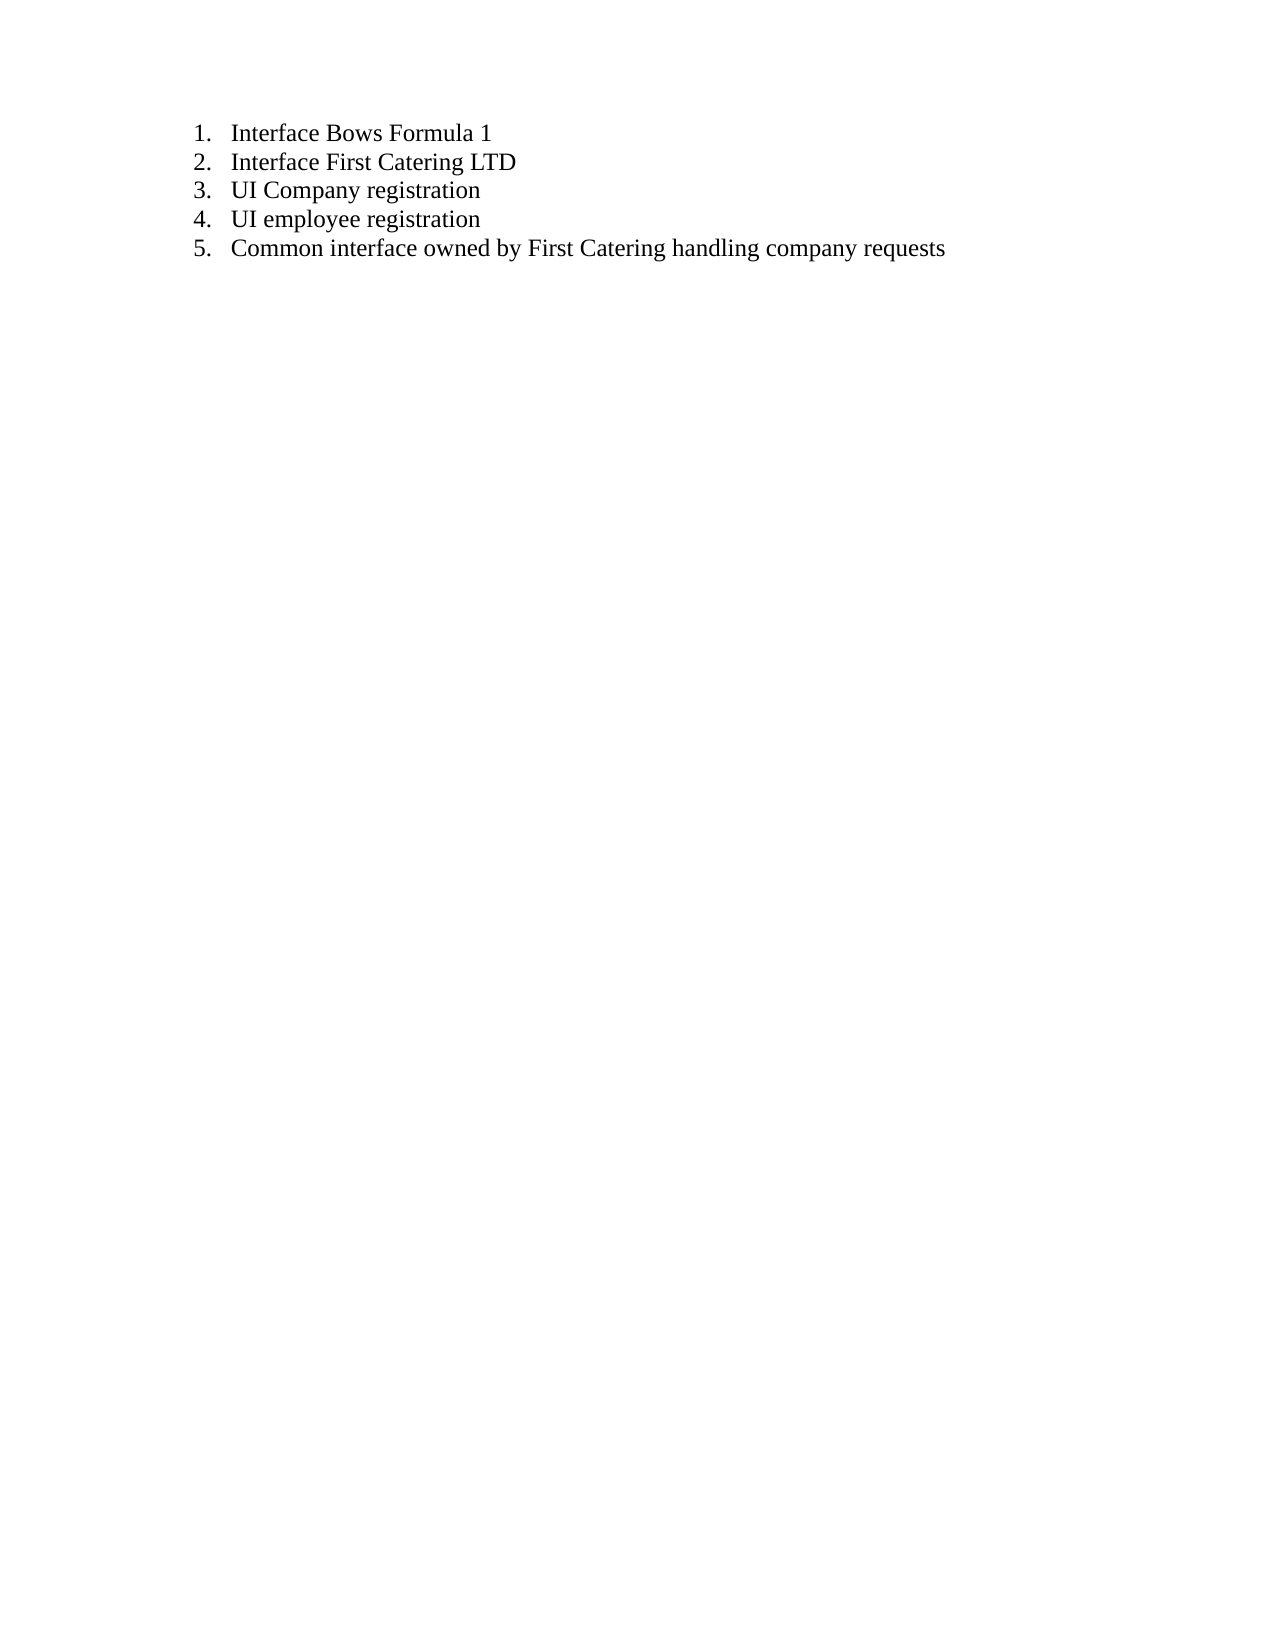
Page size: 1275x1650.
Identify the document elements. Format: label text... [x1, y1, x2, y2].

list Common interface owned by First Catering handling company requests [193, 233, 1157, 262]
list UI employee registration [193, 204, 1157, 233]
list UI Company registration [193, 176, 1157, 204]
list Interface First Catering LTD [193, 147, 1157, 176]
list Interface Bows Formula 1 [193, 118, 1157, 147]
